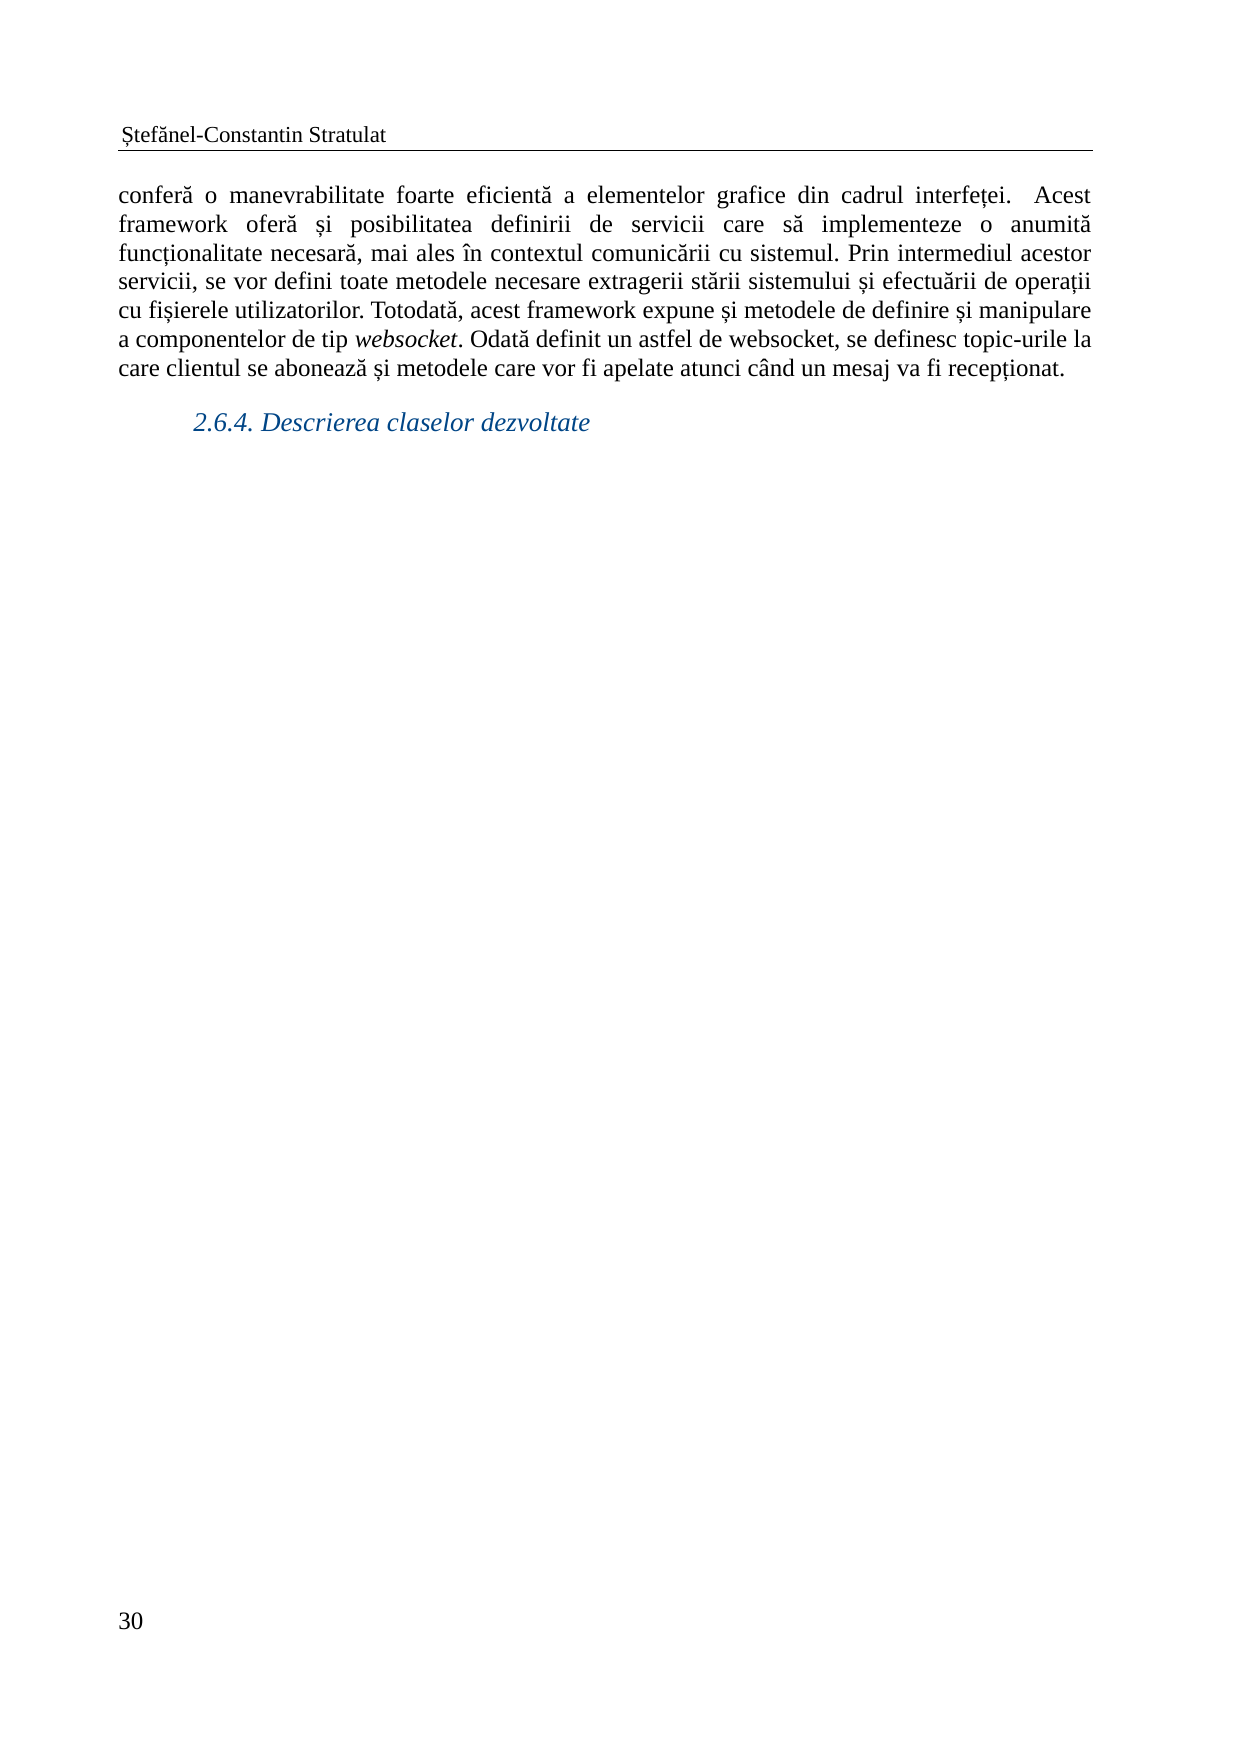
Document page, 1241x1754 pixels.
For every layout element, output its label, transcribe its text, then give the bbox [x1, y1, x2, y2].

text conferă o manevrabilitate foarte eficientă a elementelor grafice din cadrul interfeței. Acest framework oferă și posibilitatea definirii de servicii care să implementeze o anumită funcționalitate necesară, mai ales în contextul comunicării cu sistemul. Prin intermediul acestor servicii, se vor defini toate metodele necesare extragerii stării sistemului și efectuării de operații cu fișierele utilizatorilor. Totodată, acest framework expune și metodele de definire și manipulare a componentelor de tip websocket. Odată definit un astfel de websocket, se definesc topic-urile la care clientul se abonează și metodele care vor fi apelate atunci când un mesaj va fi recepționat. [118, 180, 1093, 381]
subtitle Descrierea claselor dezvoltate [193, 406, 1093, 437]
